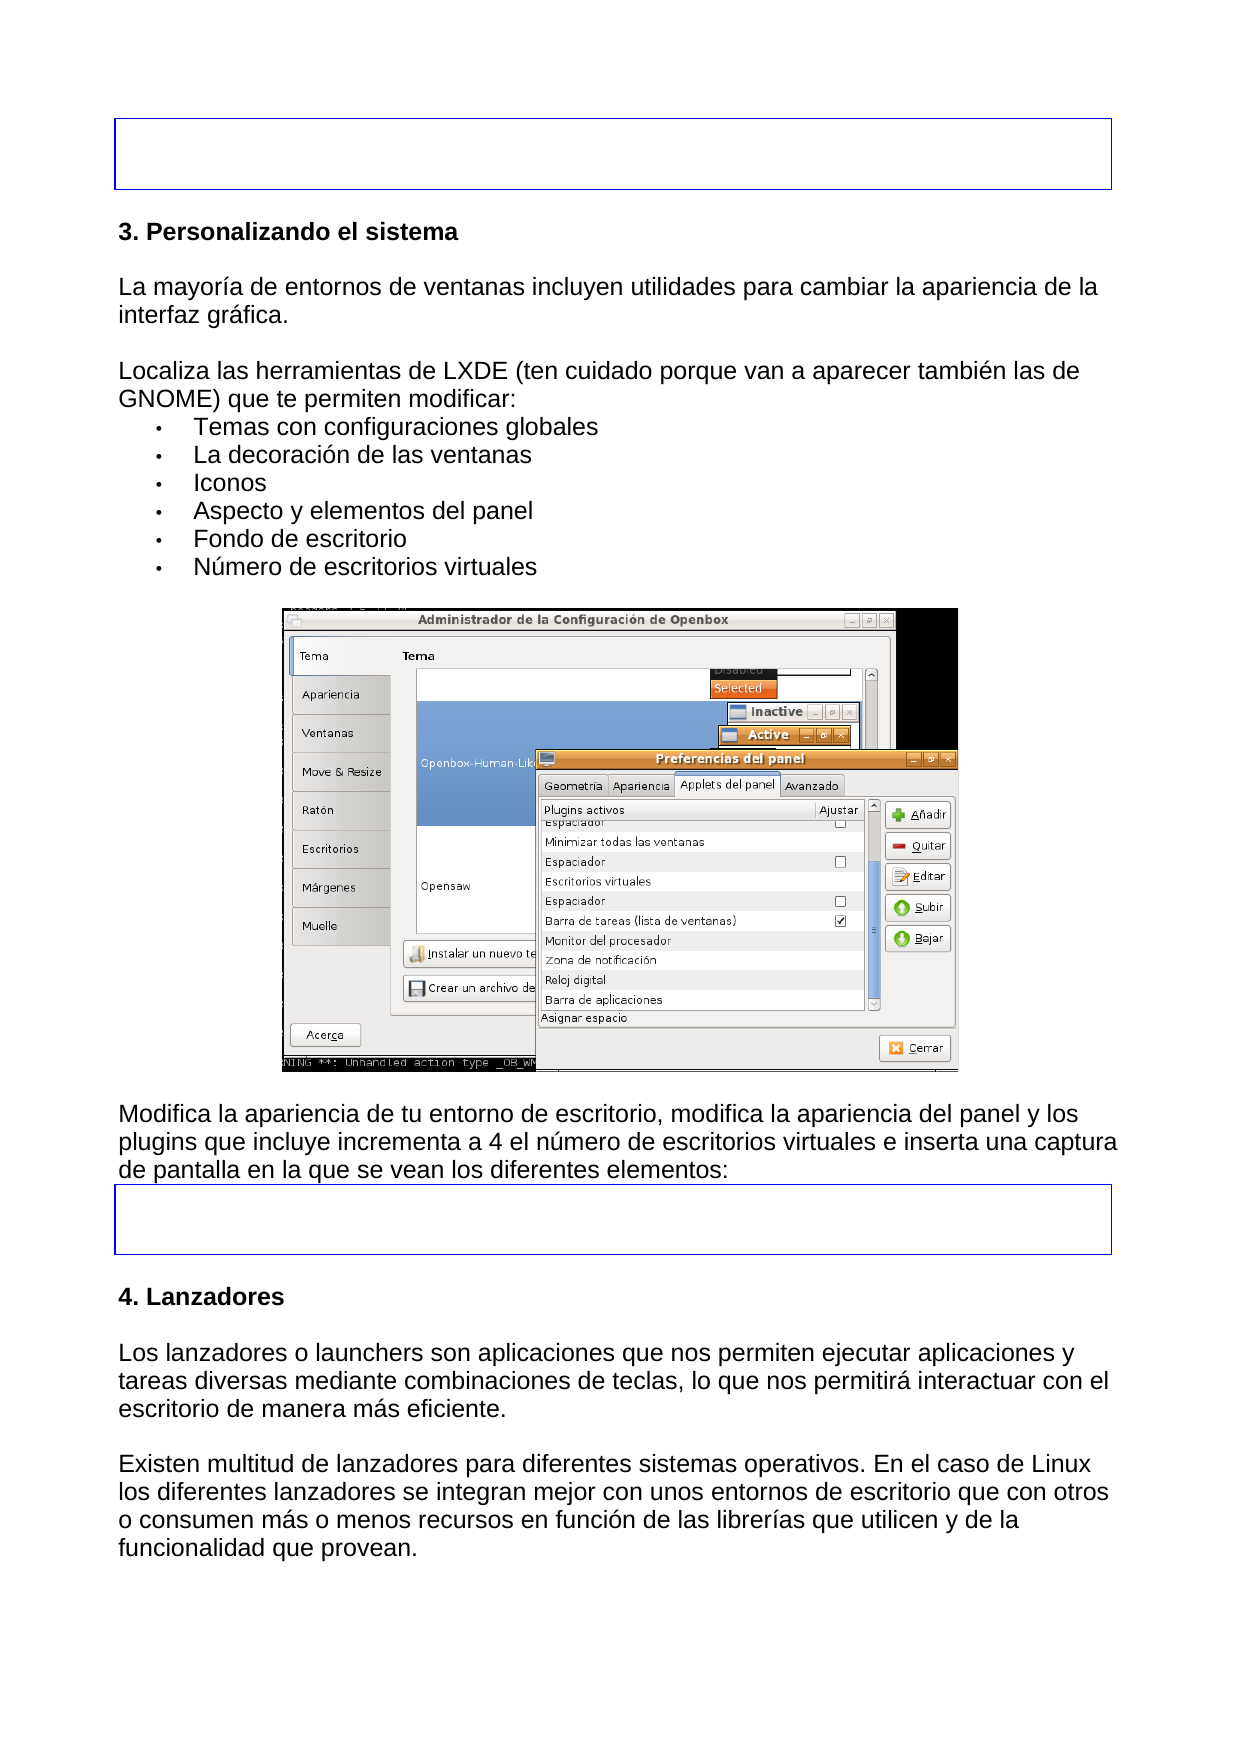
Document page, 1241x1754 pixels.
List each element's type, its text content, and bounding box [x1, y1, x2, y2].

list La decoración de las ventanas [156, 441, 1122, 469]
text Existen multitud de lanzadores para diferentes sistemas operativos. En el caso de Linux los diferentes lanzadores se integran mejor con unos entornos de escritorio que con otros o consumen más o menos recursos en función de las librerías que utilicen y de la funcionalidad que provean. [118, 1450, 1122, 1562]
text Localiza las herramientas de LXDE (ten cuidado porque van a aparecer también las de GNOME) que te permiten modificar: [118, 357, 1122, 413]
text 4. Lanzadores [118, 1283, 1122, 1311]
text Modifica la apariencia de tu entorno de escritorio, modifica la apariencia del panel y los plugins que incluye incrementa a 4 el número de escritorios virtuales e inserta una captura de pantalla en la que se vean los diferentes elementos: [118, 1100, 1122, 1183]
text Los lanzadores o launchers son aplicaciones que nos permiten ejecutar aplicaciones y tareas diversas mediante combinaciones de teclas, lo que nos permitirá interactuar con el escritorio de manera más eficiente. [118, 1338, 1122, 1422]
text 3. Personalizando el sistema [118, 217, 1122, 245]
list Temas con configuraciones globales [156, 413, 1122, 441]
list Fondo de escritorio [156, 524, 1122, 552]
table_header [116, 1185, 1111, 1254]
list Iconos [156, 469, 1122, 497]
table_header [116, 119, 1111, 188]
list Aspecto y elementos del panel [156, 497, 1122, 524]
list Número de escritorios virtuales [156, 552, 1122, 580]
picture [282, 608, 959, 1072]
text La mayoría de entornos de ventanas incluyen utilidades para cambiar la apariencia de la interfaz gráfica. [118, 273, 1122, 329]
